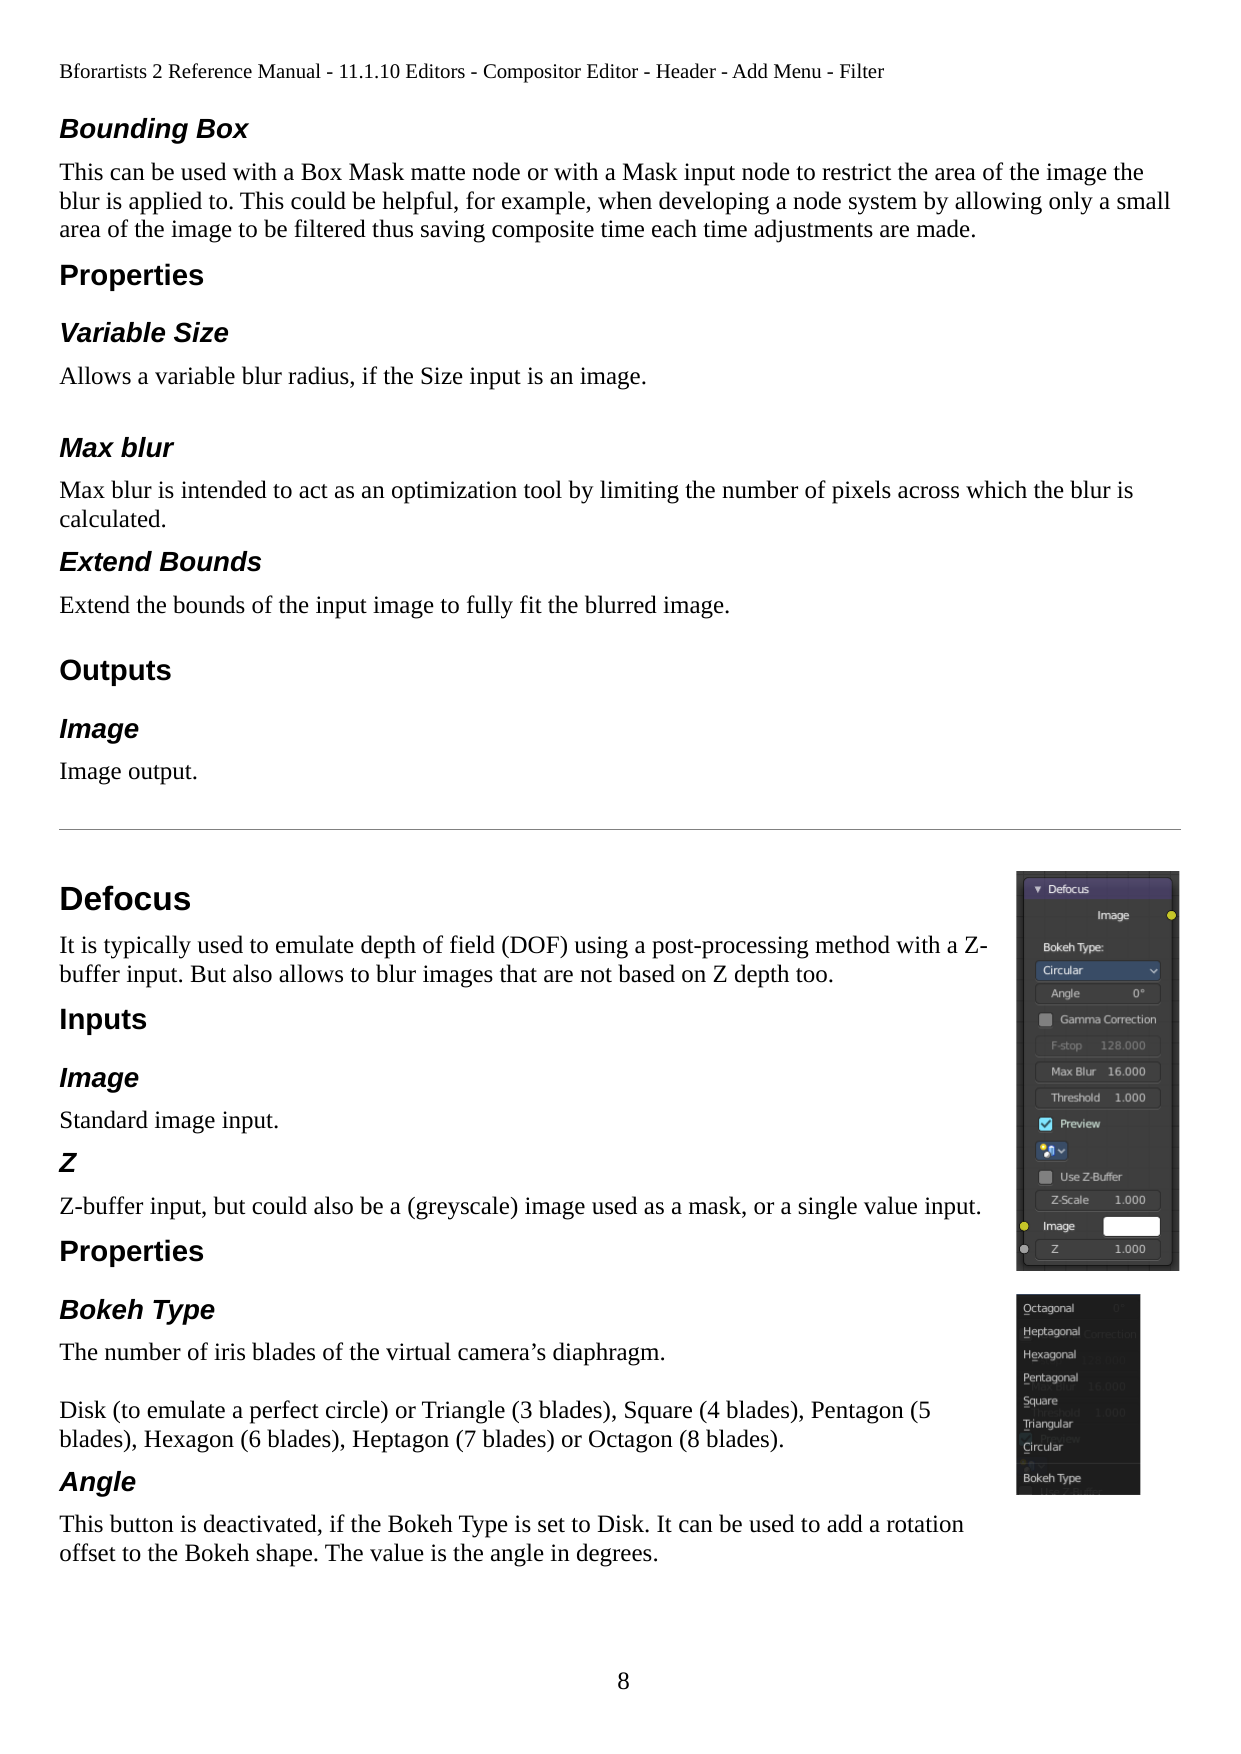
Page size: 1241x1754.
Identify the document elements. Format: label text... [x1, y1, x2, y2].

text Max blur is intended to act as an optimization tool by limiting the number of pixels across which the blur is calculated. [59, 475, 1181, 533]
subtitle Properties [59, 258, 1181, 292]
picture [1016, 871, 1180, 1271]
text This button is deactivated, if the Bokeh Type is set to Disk. It can be used to add a rotation offset to the Bokeh shape. The value is the angle in degrees. [59, 1509, 1181, 1567]
text Image output. [59, 756, 1181, 785]
text It is typically used to emulate depth of field (DOF) using a post-processing method with a Z-buffer input. But also allows to blur images that are not based on Z depth too. [59, 930, 1016, 988]
text Z-buffer input, but could also be a (greyscale) image used as a mask, or a single value input. [59, 1191, 1016, 1220]
subtitle Image [59, 712, 1181, 744]
subtitle Properties [59, 1234, 1016, 1268]
subtitle Variable Size [59, 317, 1181, 348]
subtitle Image [59, 1061, 1016, 1093]
subtitle Outputs [59, 653, 1181, 687]
text This can be used with a Box Mask matte node or with a Mask input node to restrict the area of the image the blur is applied to. This could be helpful, for example, when developing a node system by allowing only a small area of the image to be filtered thus saving composite time each time adjustments are made. [59, 157, 1181, 243]
picture [1016, 1294, 1141, 1495]
subtitle Inputs [59, 1002, 1016, 1036]
subtitle Max blur [59, 431, 1181, 463]
subtitle Defocus [59, 879, 1016, 918]
text Disk (to emulate a perfect circle) or Triangle (3 blades), Square (4 blades), Pentagon (5 blades), Hexagon (6 blades), Heptagon (7 blades) or Octagon (8 blades). [59, 1395, 1016, 1452]
text Extend the bounds of the input image to fully fit the blurred image. [59, 590, 1181, 618]
text Standard image input. [59, 1105, 1016, 1134]
subtitle Angle [59, 1465, 1181, 1497]
subtitle Z [59, 1147, 1016, 1178]
subtitle Bokeh Type [59, 1293, 1181, 1325]
text The number of iris blades of the virtual camera’s diaphragm. [59, 1337, 1016, 1366]
subtitle Bounding Box [59, 113, 1181, 144]
text Allows a variable blur radius, if the Size input is an image. [59, 361, 1181, 390]
subtitle Extend Bounds [59, 545, 1181, 577]
